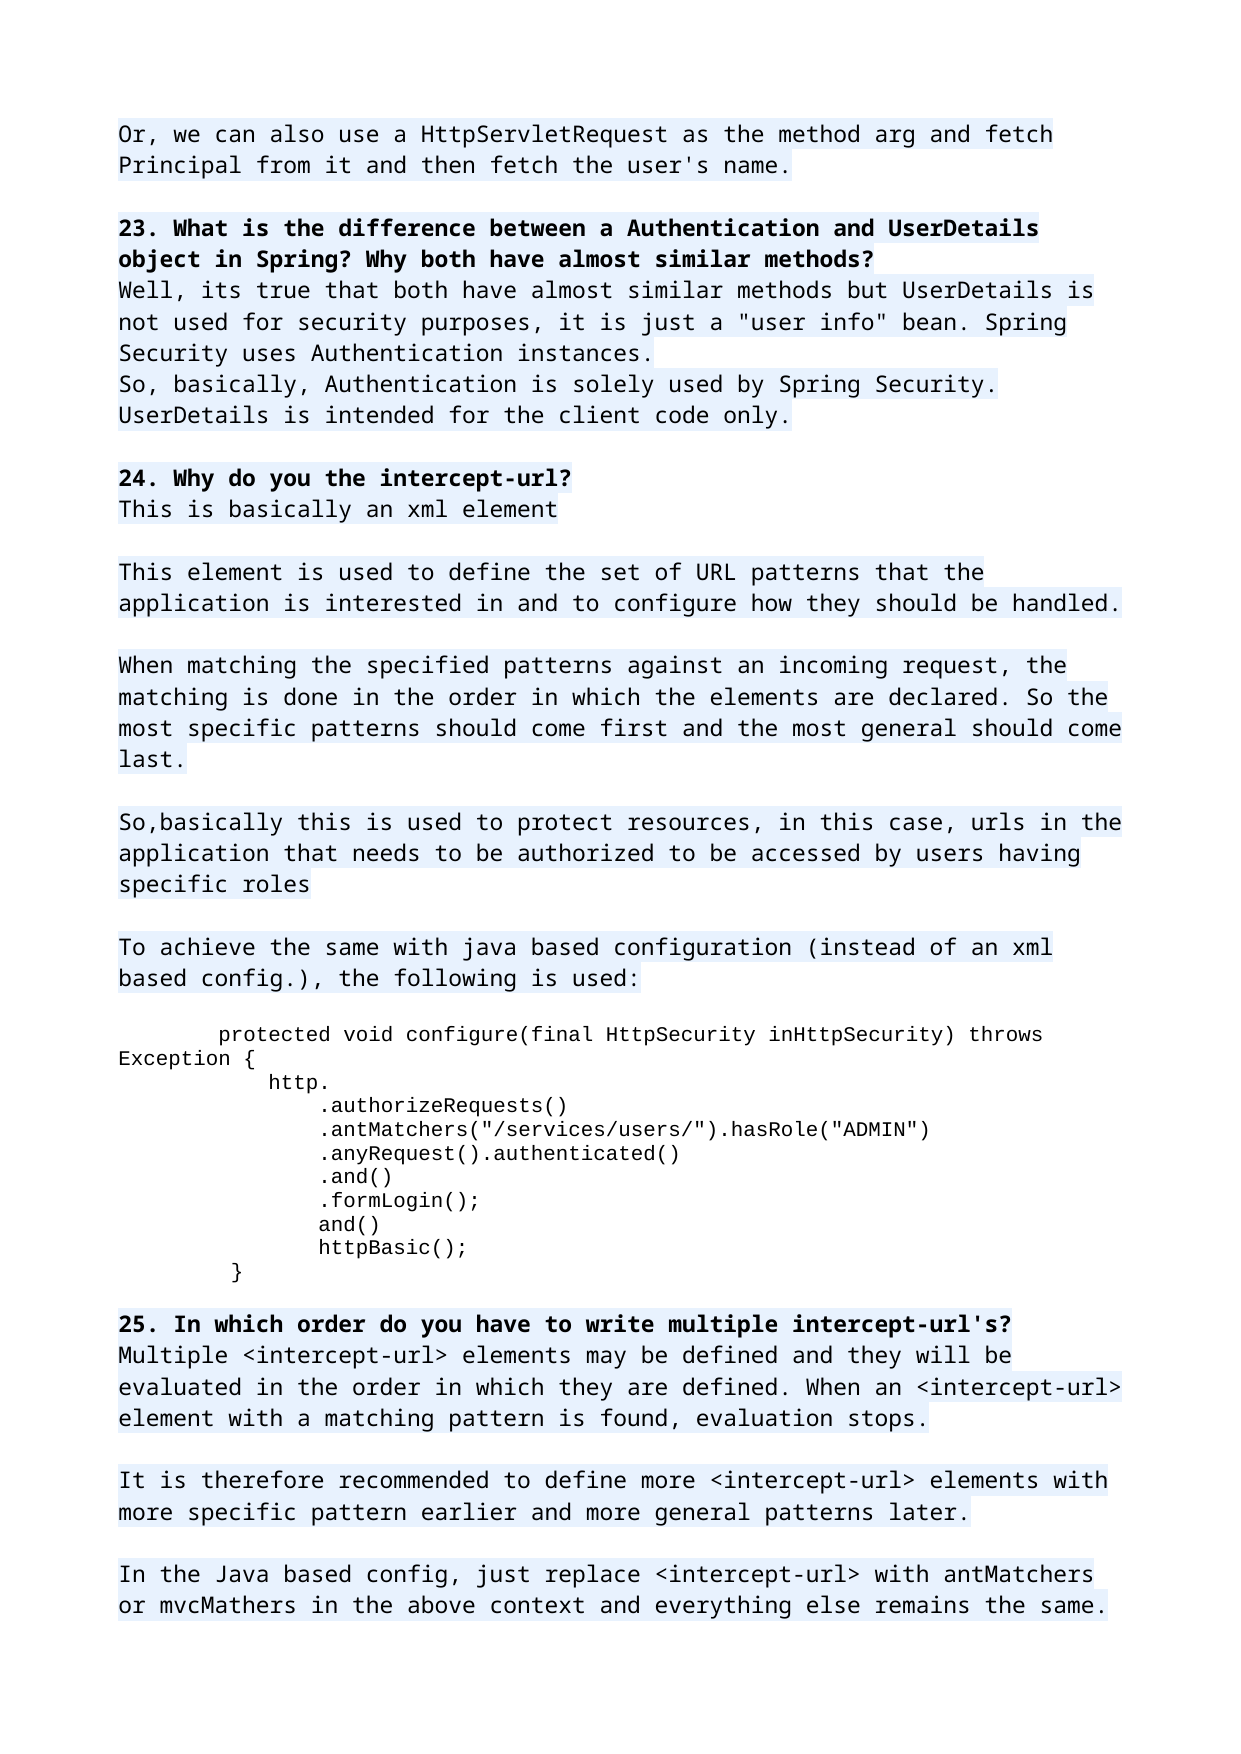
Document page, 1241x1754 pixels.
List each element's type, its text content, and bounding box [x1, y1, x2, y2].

text .formLogin(); [118, 1190, 1122, 1213]
text It is therefore recommended to define more <intercept-url> elements with more specific pattern earlier and more general patterns later. [118, 1464, 1122, 1527]
text When matching the specified patterns against an incoming request, the matching is done in the order in which the elements are declared. So the most specific patterns should come first and the most general should come last. [118, 649, 1122, 774]
text Multiple <intercept-url> elements may be defined and they will be evaluated in the order in which they are defined. When an <intercept-url> element with a matching pattern is found, evaluation stops. [118, 1339, 1122, 1433]
text This is basically an xml element [118, 493, 1122, 524]
text http. [118, 1072, 1122, 1095]
text .and() [118, 1166, 1122, 1190]
text .antMatchers("/services/users/").hasRole("ADMIN") [118, 1119, 1122, 1143]
text } [118, 1261, 1122, 1284]
text .authorizeRequests() [118, 1095, 1122, 1119]
text This element is used to define the set of URL patterns that the application is interested in and to configure how they should be handled. [118, 556, 1122, 618]
text and() [118, 1213, 1122, 1237]
text protected void configure(final HttpSecurity inHttpSecurity) throws Exception { [118, 1024, 1122, 1072]
text So,basically this is used to protect resources, in this case, urls in the application that needs to be authorized to be accessed by users having specific roles [118, 806, 1122, 899]
text 25. In which order do you have to write multiple intercept-url's? [118, 1308, 1122, 1339]
text httpBasic(); [118, 1237, 1122, 1261]
text 23. What is the difference between a Authentication and UserDetails object in Spring? Why both have almost similar methods? [118, 212, 1122, 274]
text In the Java based config, just replace <intercept-url> with antMatchers or mvcMathers in the above context and everything else remains the same. [118, 1558, 1122, 1621]
text To achieve the same with java based configuration (instead of an xml based config.), the following is used: [118, 931, 1122, 993]
text Or, we can also use a HttpServletRequest as the method arg and fetch Principal from it and then fetch the user's name. [118, 118, 1122, 181]
text So, basically, Authentication is solely used by Spring Security. UserDetails is intended for the client code only. [118, 368, 1122, 431]
text Well, its true that both have almost similar methods but UserDetails is not used for security purposes, it is just a "user info" bean. Spring Security uses Authentication instances. [118, 274, 1122, 368]
text .anyRequest().authenticated() [118, 1143, 1122, 1166]
text 24. Why do you the intercept-url? [118, 462, 1122, 493]
